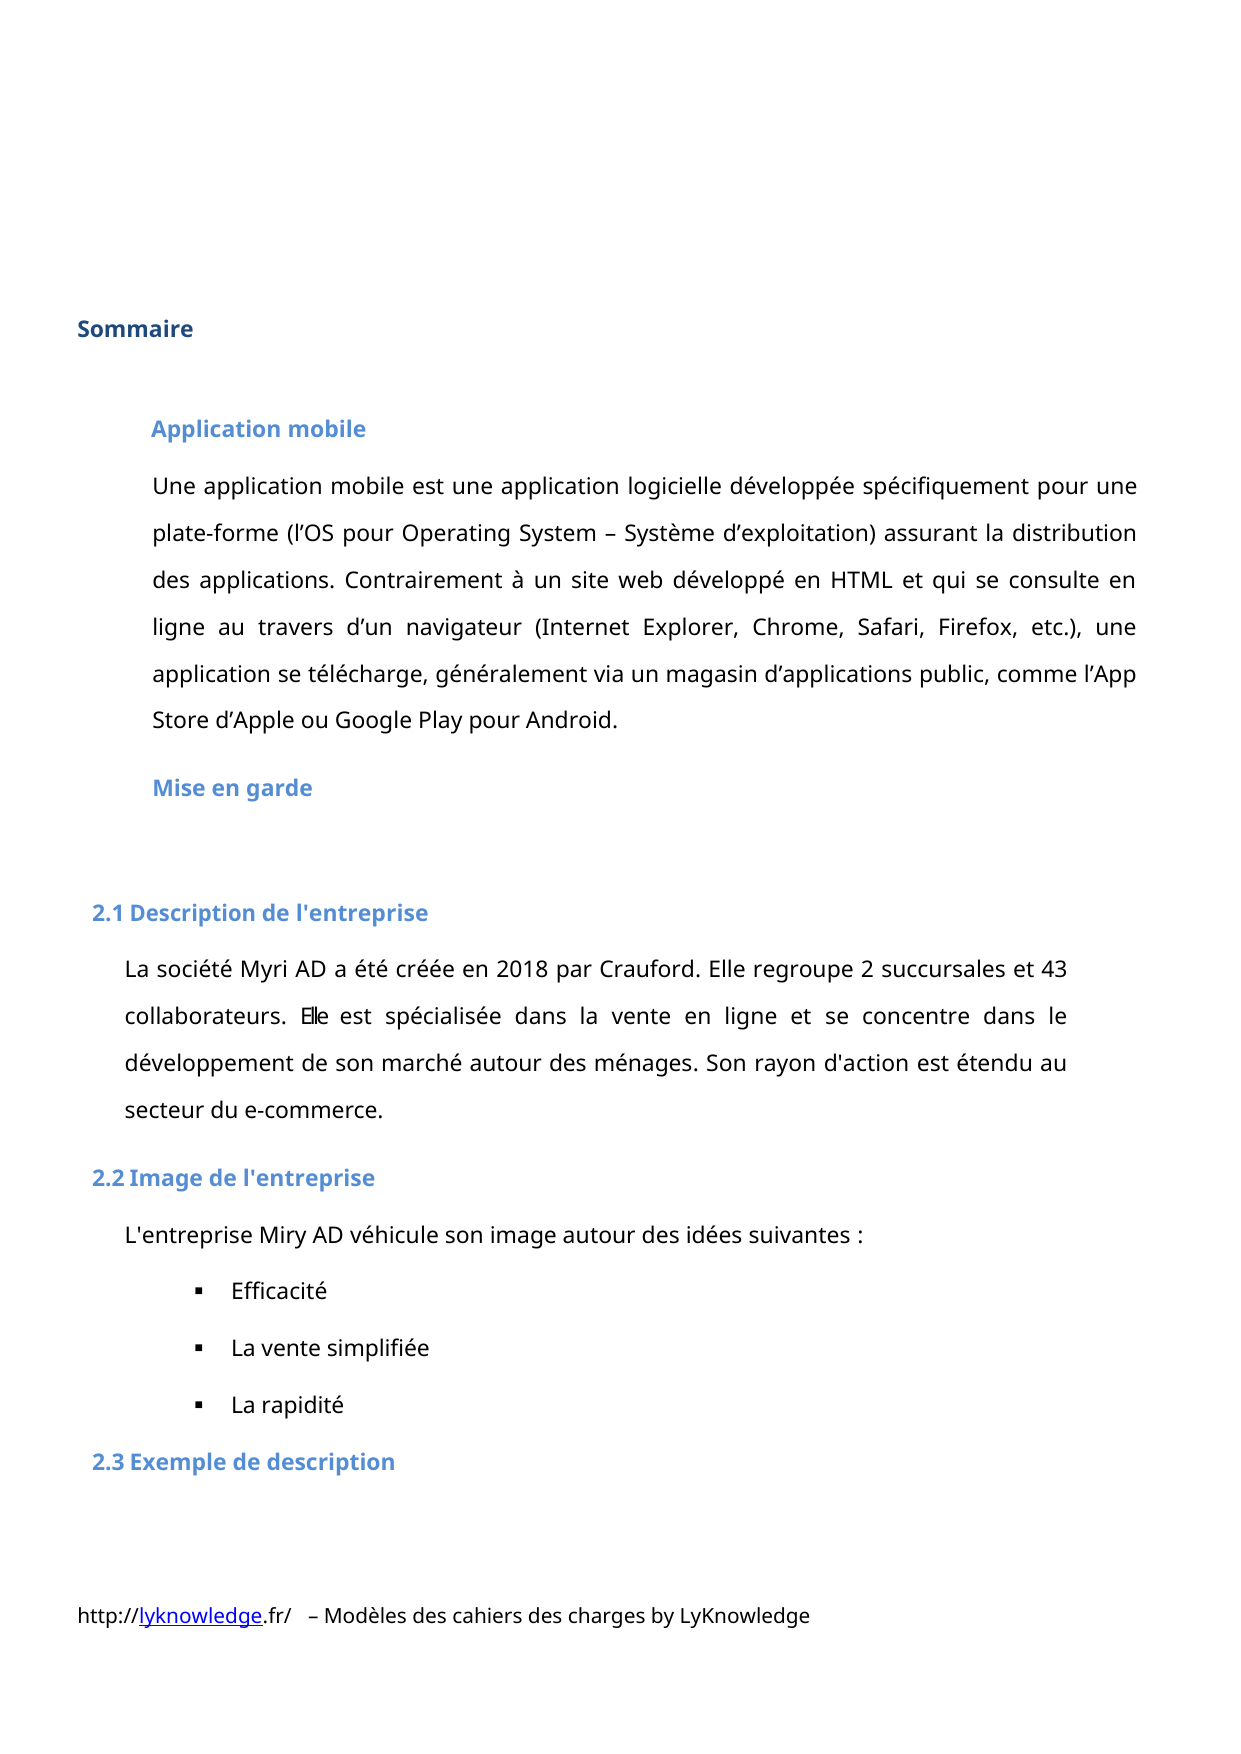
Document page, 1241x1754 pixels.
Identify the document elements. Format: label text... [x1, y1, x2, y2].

subtitle Sommaire [77, 313, 1138, 345]
text La société Myri AD a été créée en 2018 par Crauford. Elle regroupe 2 succursales et 43 collaborateurs. Elle est spécialisée dans la vente en ligne et se concentre dans le développement de son marché autour des ménages. Son rayon d'action est étendu au secteur du e-commerce. [124, 953, 1067, 1125]
list Description de l'entreprise [92, 897, 1138, 928]
subtitle Une application mobile est une application logicielle développée spécifiquement pour une plate-forme (l’OS pour Operating System – Système d’exploitation) assurant la distribution des applications. Contrairement à un site web développé en HTML et qui se consulte en ligne au travers d’un navigateur (Internet Explorer, Chrome, Safari, Firefox, etc.), une application se télécharge, généralement via un magasin d’applications public, comme l’App Store d’Apple ou Google Play pour Android. [152, 470, 1138, 736]
list Efficacité [193, 1275, 1138, 1307]
list La rapidité [193, 1389, 1138, 1420]
list Exemple de description [92, 1446, 1138, 1477]
text Application mobile [77, 413, 1138, 444]
list Image de l'entreprise [92, 1162, 1138, 1193]
text Mise en garde [152, 772, 1138, 803]
text L'entreprise Miry AD véhicule son image autour des idées suivantes : [124, 1218, 1138, 1250]
list La vente simplifiée [193, 1332, 1138, 1363]
